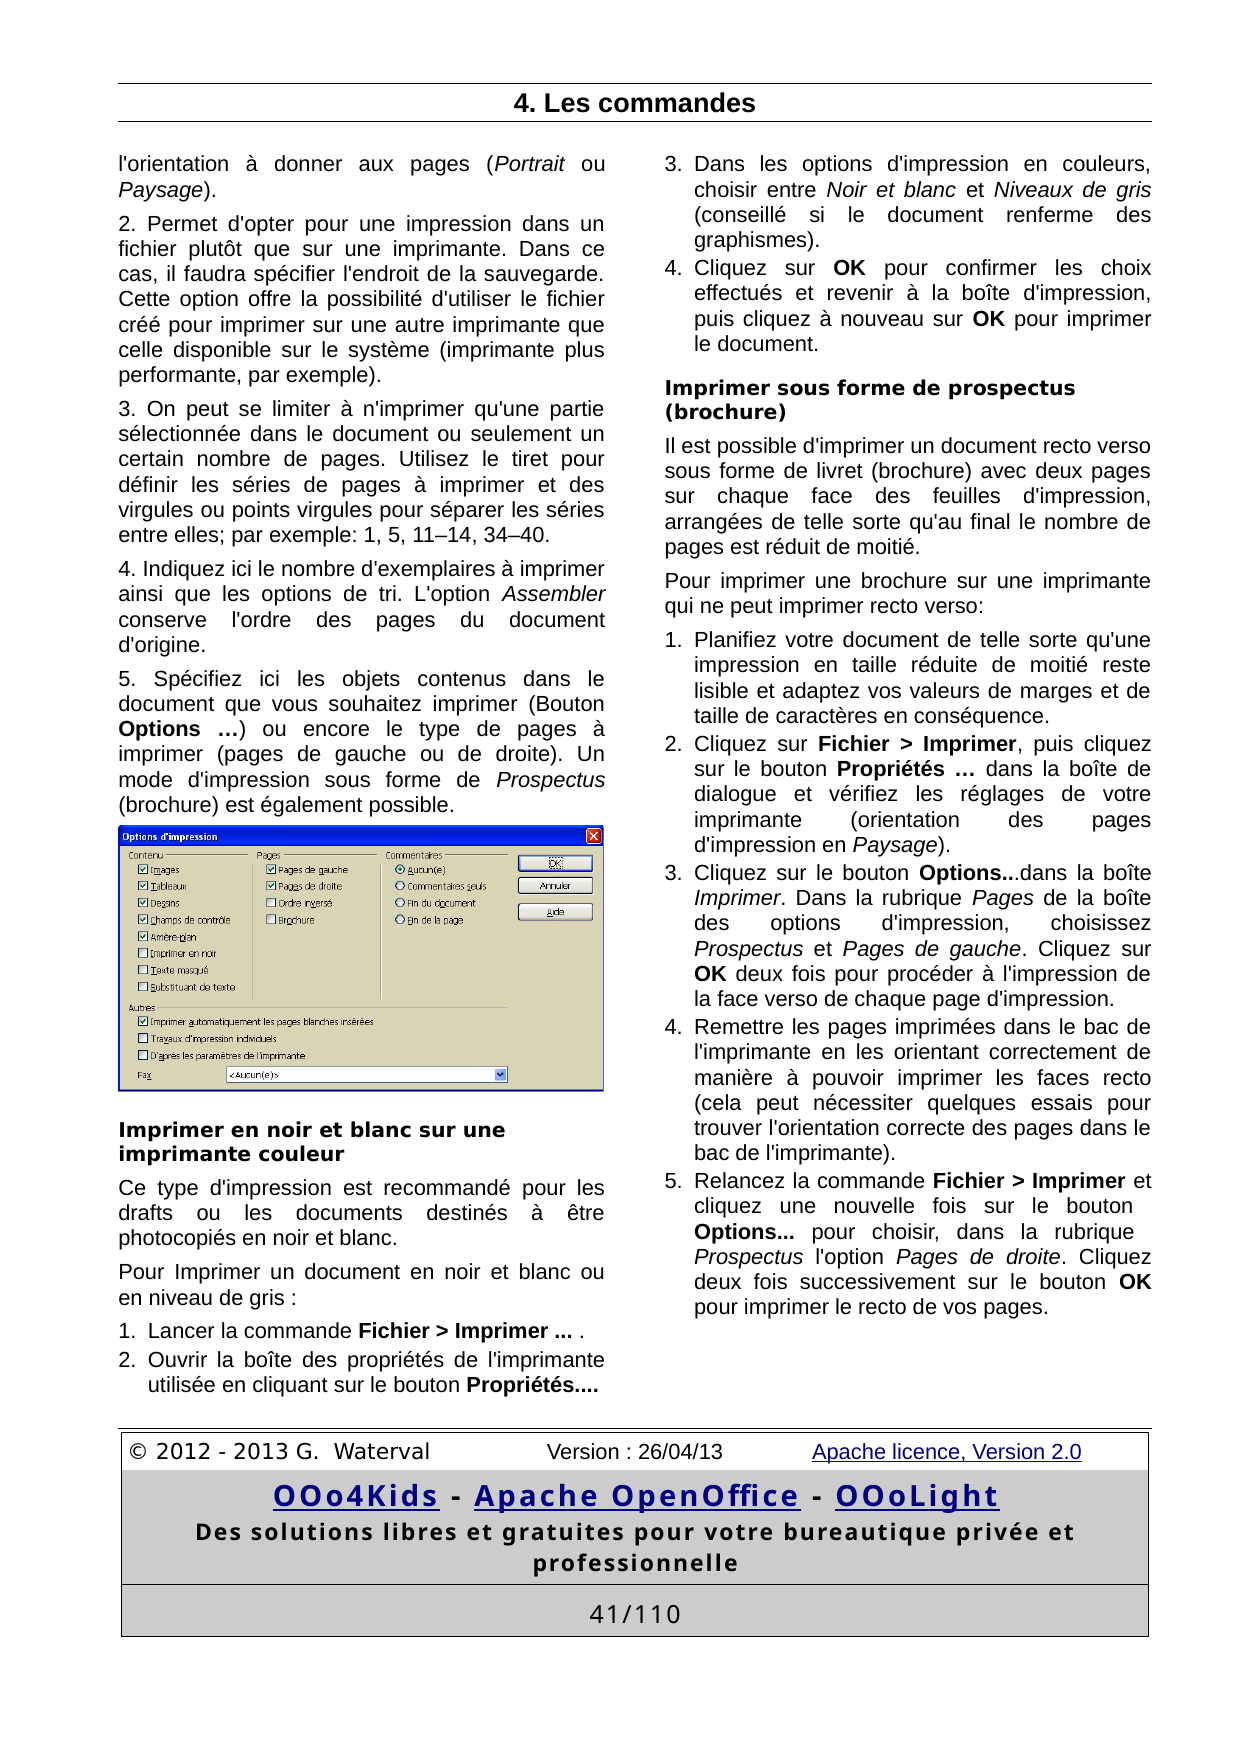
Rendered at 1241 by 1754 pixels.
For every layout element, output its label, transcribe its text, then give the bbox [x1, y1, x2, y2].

list Cliquez sur OK pour confirmer les choix effectués et revenir à la boîte d'impression, puis cliquez à nouveau sur OK pour imprimer le document. [664, 255, 1152, 356]
text Ce type d'impression est recommandé pour les drafts ou les documents destinés à être photocopiés en noir et blanc. [118, 1175, 605, 1250]
list Lancer la commande Fichier > Imprimer ... . [118, 1318, 605, 1344]
subtitle Imprimer sous forme de prospectus (brochure) [664, 377, 1152, 424]
text 2. Permet d'opter pour une impression dans un fichier plutôt que sur une imprimante. Dans ce cas, il faudra spécifier l'endroit de la sauvegarde. Cette option offre la possibilité d'utiliser le fichier créé pour imprimer sur une autre imprimante que celle disponible sur le système (imprimante plus performante, par exemple). [118, 211, 605, 387]
text 4. Indiquez ici le nombre d'exemplaires à imprimer ainsi que les options de tri. L'option Assembler conserve l'ordre des pages du document d'origine. [118, 556, 605, 657]
list Relancez la commande Fichier > Imprimer et cliquez une nouvelle fois sur le bouton Options... pour choisir, dans la rubrique Prospectus l'option Pages de droite. Cliquez deux fois successivement sur le bouton OK pour imprimer le recto de vos pages. [664, 1168, 1152, 1319]
list Cliquez sur Fichier > Imprimer, puis cliquez sur le bouton Propriétés … dans la boîte de dialogue et vérifiez les réglages de votre imprimante (orientation des pages d'impression en Paysage). [664, 731, 1152, 857]
text Pour Imprimer un document en noir et blanc ou en niveau de gris : [118, 1259, 605, 1309]
list Planifiez votre document de telle sorte qu'une impression en taille réduite de moitié reste lisible et adaptez vos valeurs de marges et de taille de caractères en conséquence. [664, 627, 1152, 728]
subtitle Imprimer en noir et blanc sur une imprimante couleur [118, 1118, 605, 1166]
list Cliquez sur le bouton Options...dans la boîte Imprimer. Dans la rubrique Pages de la boîte des options d'impression, choisissez Prospectus et Pages de gauche. Cliquez sur OK deux fois pour procéder à l'impression de la face verso de chaque page d'impression. [664, 860, 1152, 1011]
list Ouvrir la boîte des propriétés de l'imprimante utilisée en cliquant sur le bouton Propriétés.... [118, 1347, 605, 1397]
text Il est possible d'imprimer un document recto verso sous forme de livret (brochure) avec deux pages sur chaque face des feuilles d'impression, arrangées de telle sorte qu'au final le nombre de pages est réduit de moitié. [664, 433, 1152, 559]
text 3. On peut se limiter à n'imprimer qu'une partie sélectionnée dans le document ou seulement un certain nombre de pages. Utilisez le tiret pour définir les séries de pages à imprimer et des virgules ou points virgules pour séparer les séries entre elles; par exemple: 1, 5, 11–14, 34–40. [118, 396, 605, 547]
text l'orientation à donner aux pages (Portrait ou Paysage). [118, 151, 605, 202]
list Remettre les pages imprimées dans le bac de l'imprimante en les orientant correctement de manière à pouvoir imprimer les faces recto (cela peut nécessiter quelques essais pour trouver l'orientation correcte des pages dans le bac de l'imprimante). [664, 1014, 1152, 1165]
list Dans les options d'impression en couleurs, choisir entre Noir et blanc et Niveaux de gris (conseillé si le document renferme des graphismes). [664, 151, 1152, 252]
text Pour imprimer une brochure sur une imprimante qui ne peut imprimer recto verso: [664, 568, 1152, 618]
text 5. Spécifiez ici les objets contenus dans le document que vous souhaitez imprimer (Bouton Options …) ou encore le type de pages à imprimer (pages de gauche ou de droite). Un mode d'impression sous forme de Prospectus (brochure) est également possible. [118, 666, 605, 817]
